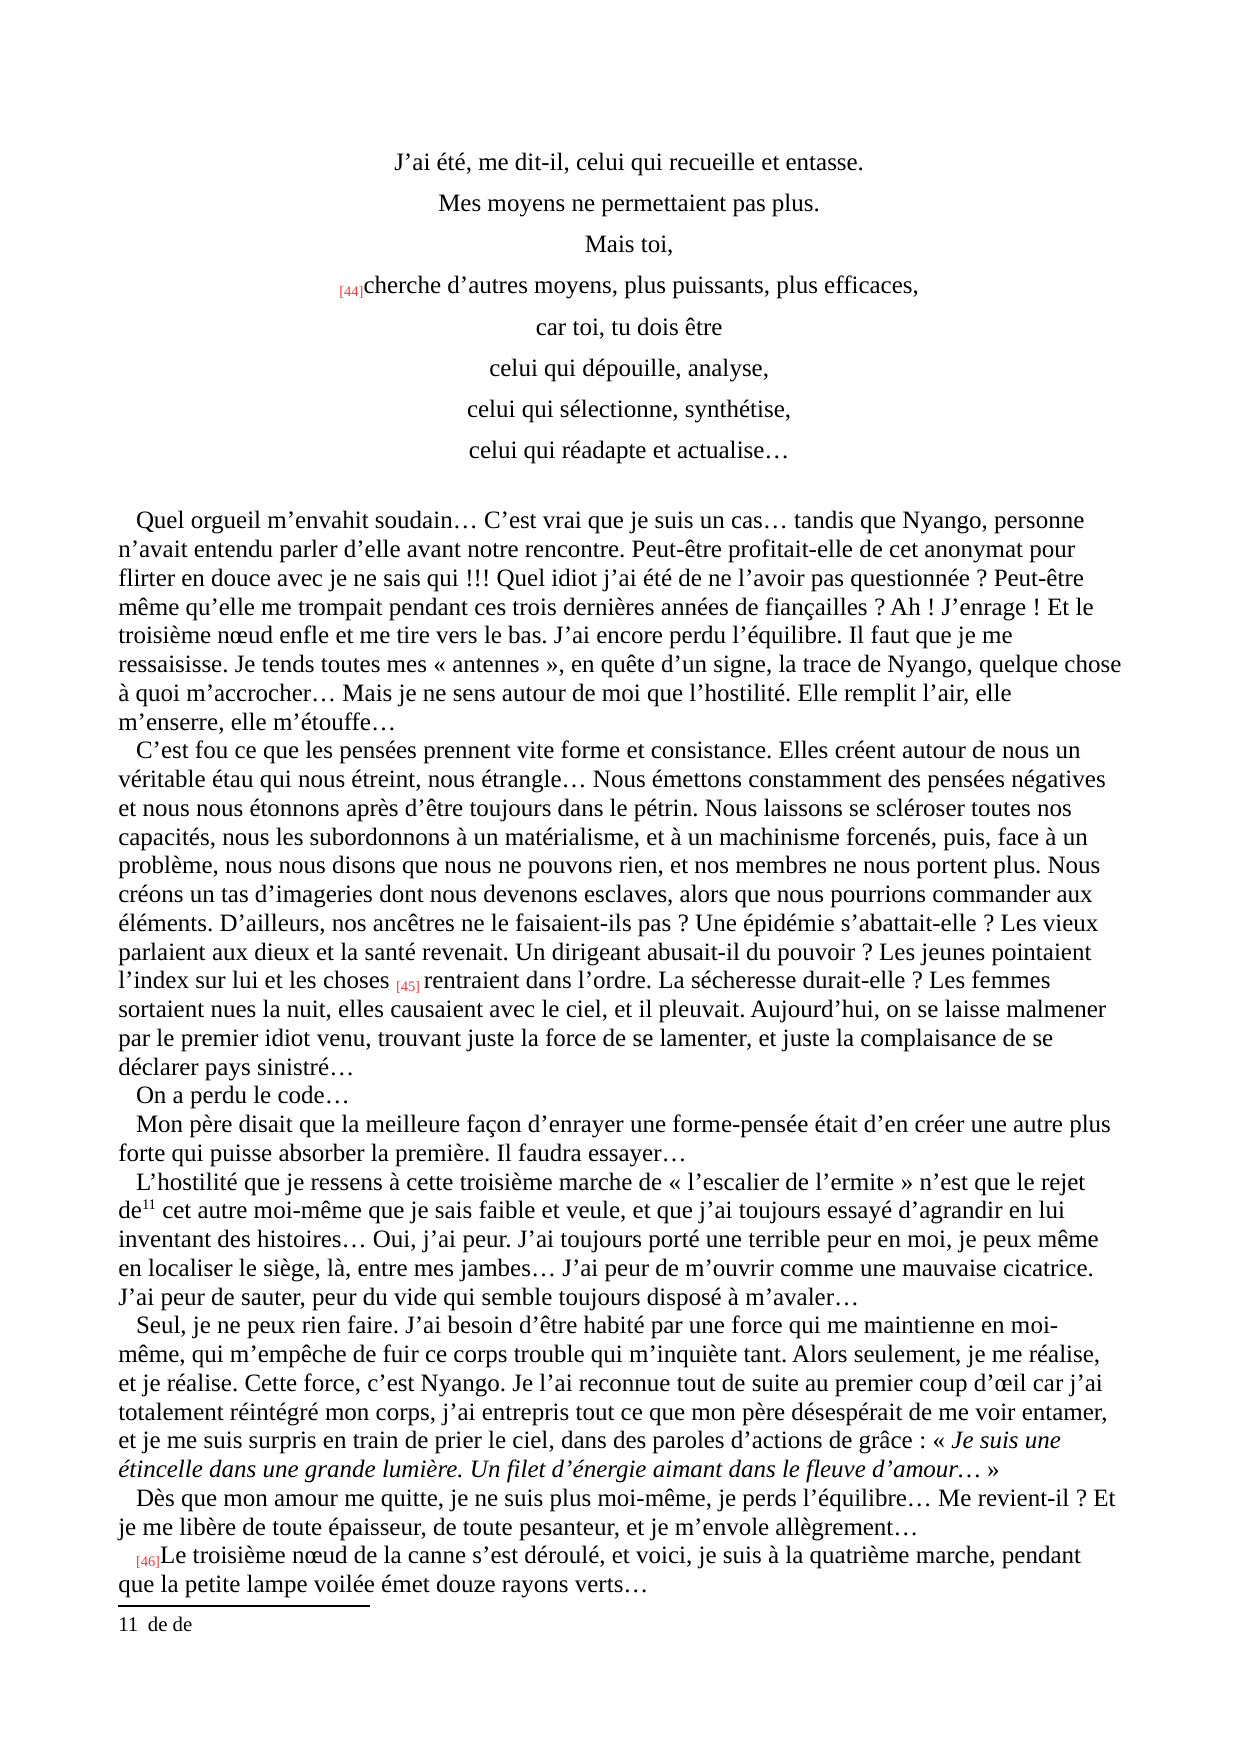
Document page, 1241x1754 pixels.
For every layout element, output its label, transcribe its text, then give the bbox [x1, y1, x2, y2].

text Mon père disait que la meilleure façon d’enrayer une forme-pensée était d’en créer une autre plus forte qui puisse absorber la première. Il faudra essayer… [118, 1109, 1122, 1167]
text C’est fou ce que les pensées prennent vite forme et consistance. Elles créent autour de nous un véritable étau qui nous étreint, nous étrangle… Nous émettons constamment des pensées négatives et nous nous étonnons après d’être toujours dans le pétrin. Nous laissons se scléroser toutes nos capacités, nous les subordonnons à un matérialisme, et à un machinisme forcenés, puis, face à un problème, nous nous disons que nous ne pouvons rien, et nos membres ne nous portent plus. Nous créons un tas d’imageries dont nous devenons esclaves, alors que nous pourrions commander aux éléments. D’ailleurs, nos ancêtres ne le faisaient-ils pas ? Une épidémie s’abattait-elle ? Les vieux parlaient aux dieux et la santé revenait. Un dirigeant abusait-il du pouvoir ? Les jeunes pointaient l’index sur lui et les choses [45] rentraient dans l’ordre. La sécheresse durait-elle ? Les femmes sortaient nues la nuit, elles causaient avec le ciel, et il pleuvait. Aujourd’hui, on se laisse malmener par le premier idiot venu, trouvant juste la force de se lamenter, et juste la complaisance de se déclarer pays sinistré… [118, 736, 1122, 1081]
text [44]cherche d’autres moyens, plus puissants, plus efficaces, [118, 271, 1122, 299]
text celui qui dépouille, analyse, [118, 353, 1122, 382]
text de de [118, 1612, 1122, 1636]
text car toi, tu dois être [118, 312, 1122, 341]
text celui qui sélectionne, synthétise, [118, 394, 1122, 423]
text Mes moyens ne permettaient pas plus. [118, 188, 1122, 217]
text [46]Le troisième nœud de la canne s’est déroulé, et voici, je suis à la quatrième marche, pendant que la petite lampe voilée émet douze rayons verts… [118, 1541, 1122, 1598]
text celui qui réadapte et actualise… [118, 436, 1122, 464]
text Quel orgueil m’envahit soudain… C’est vrai que je suis un cas… tandis que Nyango, personne n’avait entendu parler d’elle avant notre rencontre. Peut-être profitait-elle de cet anonymat pour flirter en douce avec je ne sais qui !!! Quel idiot j’ai été de ne l’avoir pas questionnée ? Peut-être même qu’elle me trompait pendant ces trois dernières années de fiançailles ? Ah ! J’enrage ! Et le troisième nœud enfle et me tire vers le bas. J’ai encore perdu l’équilibre. Il faut que je me ressaisisse. Je tends toutes mes « antennes », en quête d’un signe, la trace de Nyango, quelque chose à quoi m’accrocher… Mais je ne sens autour de moi que l’hostilité. Elle remplit l’air, elle m’enserre, elle m’étouffe… [118, 506, 1122, 736]
text Dès que mon amour me quitte, je ne suis plus moi-même, je perds l’équilibre… Me revient-il ? Et je me libère de toute épaisseur, de toute pesanteur, et je m’envole allègrement… [118, 1483, 1122, 1541]
text Mais toi, [118, 229, 1122, 258]
text On a perdu le code… [118, 1081, 1122, 1109]
text J’ai été, me dit-il, celui qui recueille et entasse. [118, 147, 1122, 176]
text Seul, je ne peux rien faire. J’ai besoin d’être habité par une force qui me maintienne en moi-même, qui m’empêche de fuir ce corps trouble qui m’inquiète tant. Alors seulement, je me réalise, et je réalise. Cette force, c’est Nyango. Je l’ai reconnue tout de suite au premier coup d’œil car j’ai totalement réintégré mon corps, j’ai entrepris tout ce que mon père désespérait de me voir entamer, et je me suis surpris en train de prier le ciel, dans des paroles d’actions de grâce : « Je suis une étincelle dans une grande lumière. Un filet d’énergie aimant dans le fleuve d’amour… » [118, 1311, 1122, 1483]
text L’hostilité que je ressens à cette troisième marche de « l’escalier de l’ermite » n’est que le rejet de cet autre moi-même que je sais faible et veule, et que j’ai toujours essayé d’agrandir en lui inventant des histoires… Oui, j’ai peur. J’ai toujours porté une terrible peur en moi, je peux même en localiser le siège, là, entre mes jambes… J’ai peur de m’ouvrir comme une mauvaise cicatrice. J’ai peur de sauter, peur du vide qui semble toujours disposé à m’avaler… [118, 1167, 1122, 1311]
